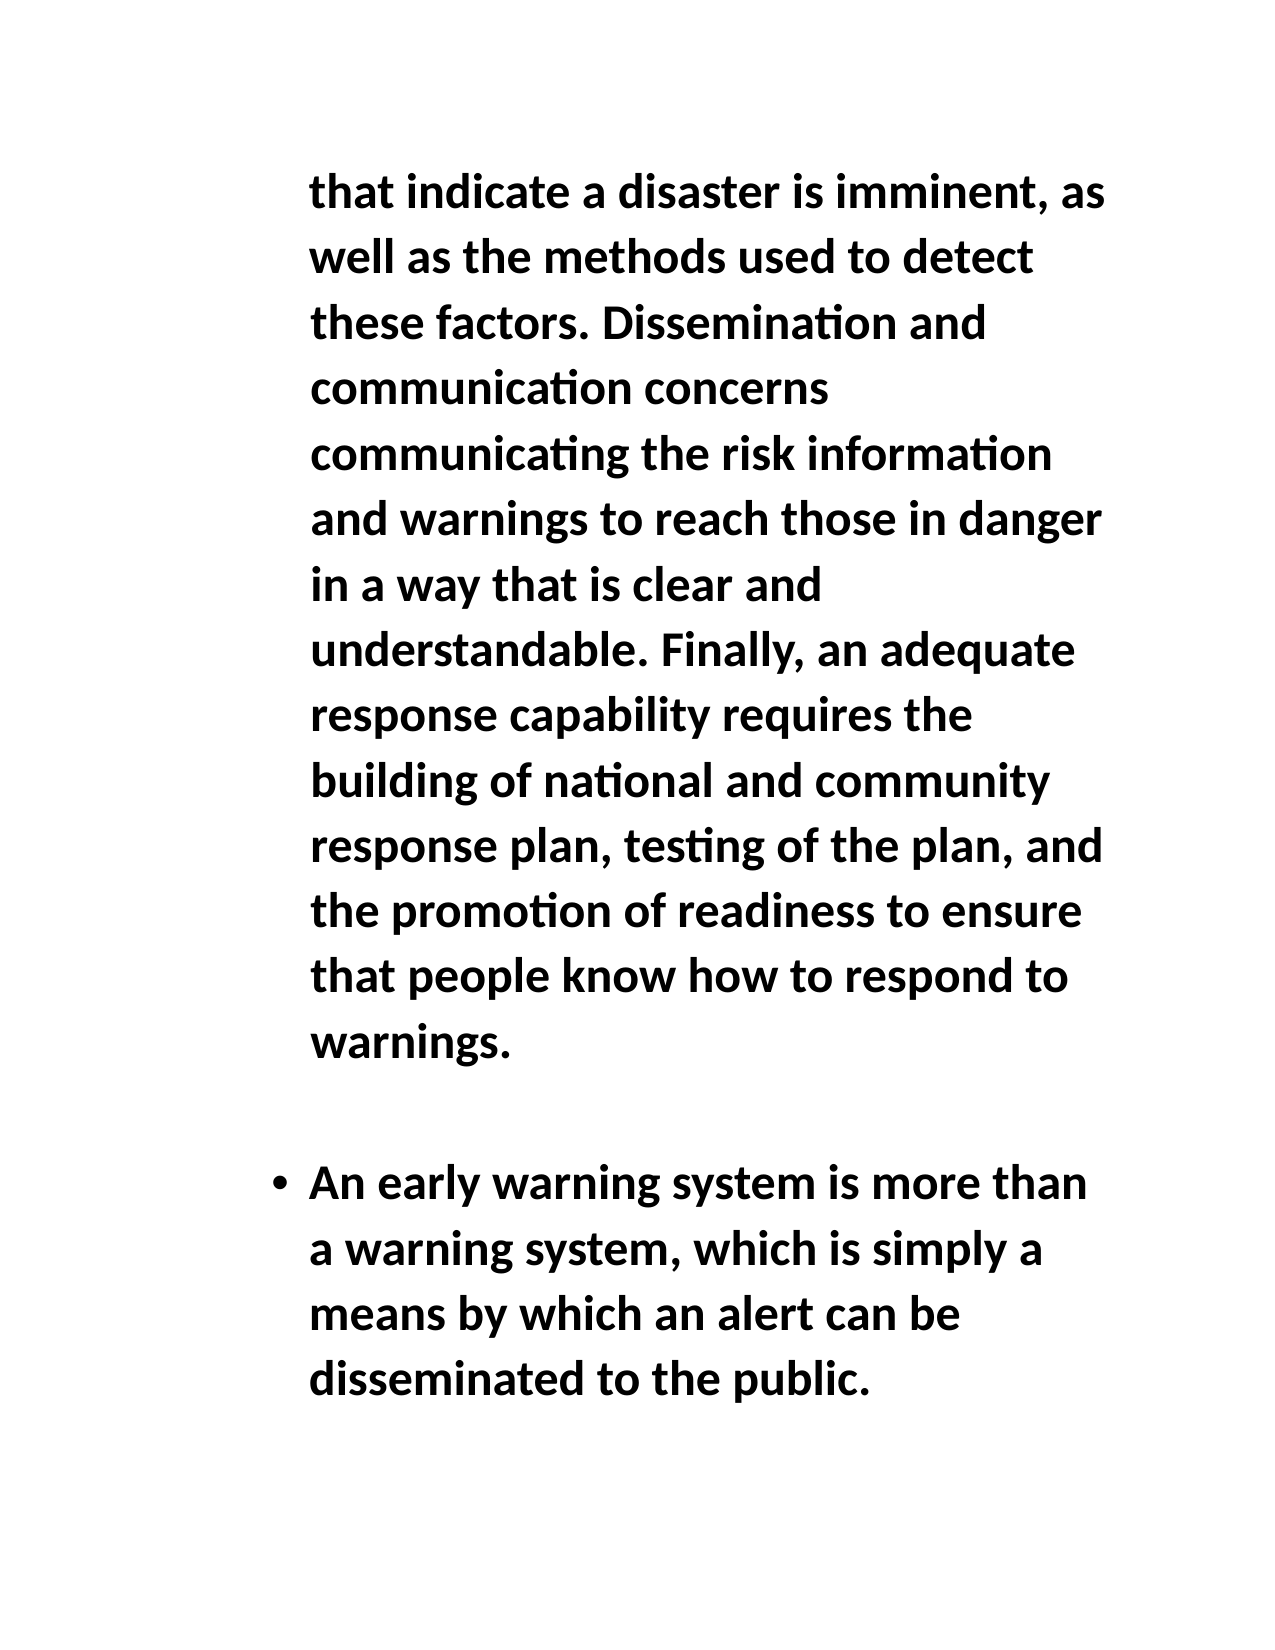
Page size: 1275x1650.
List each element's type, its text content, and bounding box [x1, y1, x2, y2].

text these factors. Dissemination and communication concerns communicating the risk information and warnings to reach those in danger [310, 291, 1124, 548]
text in a way that is clear and understandable. Finally, an adequate response capability requires the building of national and community response plan, testing of the plan, and the promotion of readiness to ensure that people know how to respond to warnings. [310, 552, 1124, 1071]
list that indicate a disaster is imminent, as well as the methods used to detect [271, 160, 1124, 286]
list An early warning system is more than a warning system, which is simply a means by which an alert can be disseminated to the public. [271, 1151, 1124, 1408]
